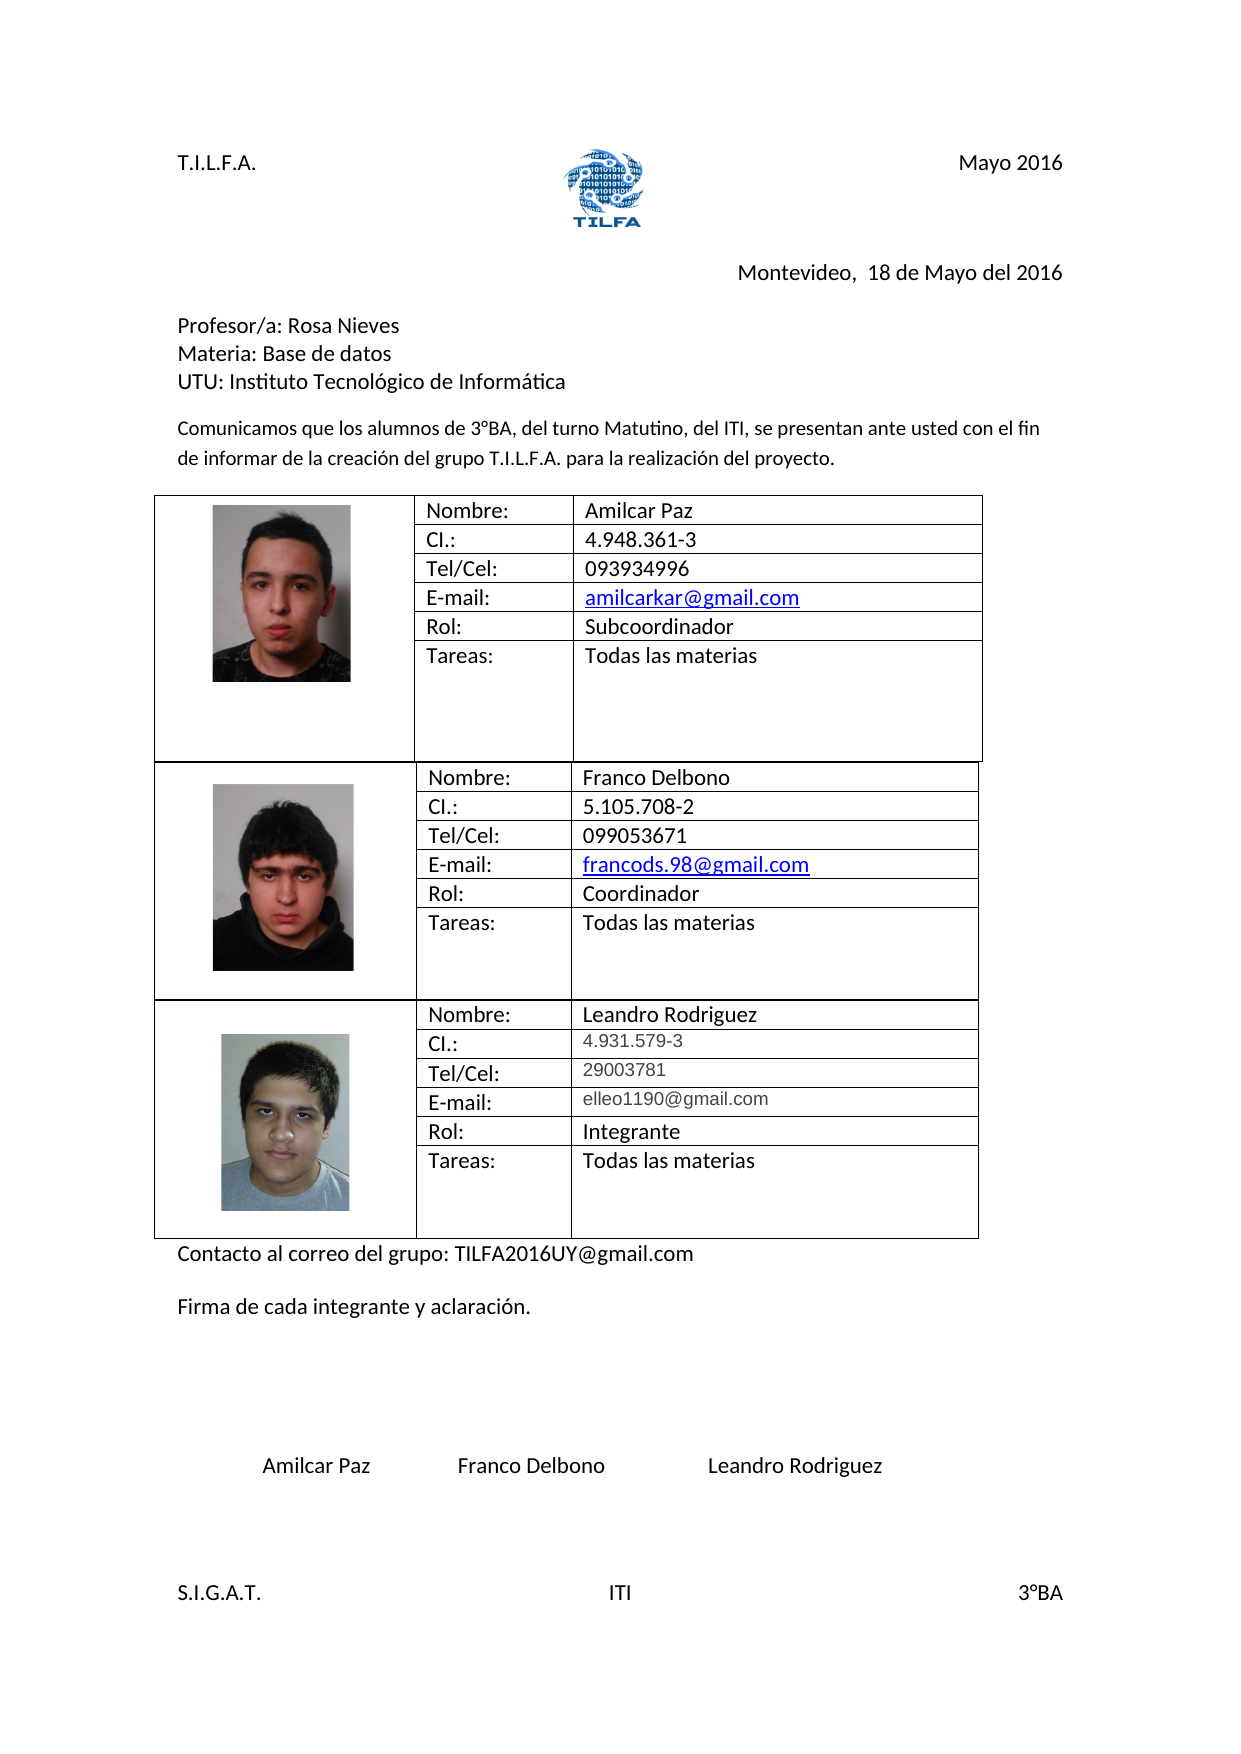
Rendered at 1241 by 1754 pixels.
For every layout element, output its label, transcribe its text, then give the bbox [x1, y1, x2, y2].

table_cell Rol: [415, 612, 573, 640]
table_cell 4.948.361-3 [574, 525, 982, 553]
table_cell E-mail: [417, 1088, 571, 1116]
table_cell Coordinador [572, 879, 978, 907]
table_cell amilcarkar@gmail.com [574, 583, 982, 611]
table_cell Rol: [417, 1117, 571, 1145]
text Amilcar Paz Franco Delbono Leandro Rodriguez [177, 1451, 1063, 1479]
table_cell Todas las materias [574, 641, 982, 761]
text Comunicamos que los alumnos de 3°BA, del turno Matutino, del ITI, se presentan ante usted con el fin de informar de la creación del grupo T.I.L.F.A. para la realización del proyecto. [177, 416, 1063, 470]
table_cell Tel/Cel: [417, 821, 571, 849]
table_cell 099053671 [572, 821, 978, 849]
text Montevideo, 18 de Mayo del 2016 [177, 258, 1063, 286]
table_cell Subcoordinador [574, 612, 982, 640]
table_cell Tareas: [415, 641, 573, 761]
table_cell Tel/Cel: [415, 554, 573, 582]
table_header [155, 763, 416, 784]
table_header [155, 785, 416, 998]
table_cell 5.105.708-2 [572, 792, 978, 820]
table_cell E-mail: [417, 850, 571, 878]
table_cell CI.: [415, 525, 573, 553]
table_cell 4.931.579-3 [572, 1030, 978, 1058]
table_header Nombre: [415, 496, 573, 524]
table_header [155, 496, 414, 761]
picture [221, 1034, 350, 1211]
table_header Nombre: [417, 763, 571, 791]
table_cell Todas las materias [572, 908, 978, 998]
picture [212, 784, 354, 971]
text Profesor/a: Rosa Nieves [177, 311, 1063, 339]
table_cell 29003781 [572, 1059, 978, 1087]
table_cell CI.: [417, 792, 571, 820]
text Materia: Base de datos [177, 339, 1063, 367]
table_header [155, 1001, 416, 1034]
table_cell Tareas: [417, 1146, 571, 1238]
table_cell Integrante [572, 1117, 978, 1145]
table_cell E-mail: [415, 583, 573, 611]
table_header [155, 1035, 416, 1238]
table_header Leandro Rodriguez [572, 1001, 978, 1028]
table_cell Tel/Cel: [417, 1059, 571, 1087]
table_cell Rol: [417, 879, 571, 907]
table_cell Todas las materias [572, 1146, 978, 1238]
table_cell elleo1190@gmail.com [572, 1088, 978, 1116]
text UTU: Instituto Tecnológico de Informática [177, 367, 1063, 395]
picture [562, 149, 644, 227]
table_header Nombre: [417, 1001, 571, 1028]
text Firma de cada integrante y aclaración. [177, 1292, 1063, 1320]
table_header Amilcar Paz [574, 496, 982, 524]
table_cell 093934996 [574, 554, 982, 582]
table_cell Tareas: [417, 908, 571, 998]
table_cell francods.98@gmail.com [572, 850, 978, 878]
table_header Franco Delbono [572, 763, 978, 791]
table_cell CI.: [417, 1030, 571, 1058]
text Contacto al correo del grupo: TILFA2016UY@gmail.com [177, 1239, 1063, 1267]
picture [212, 505, 351, 682]
